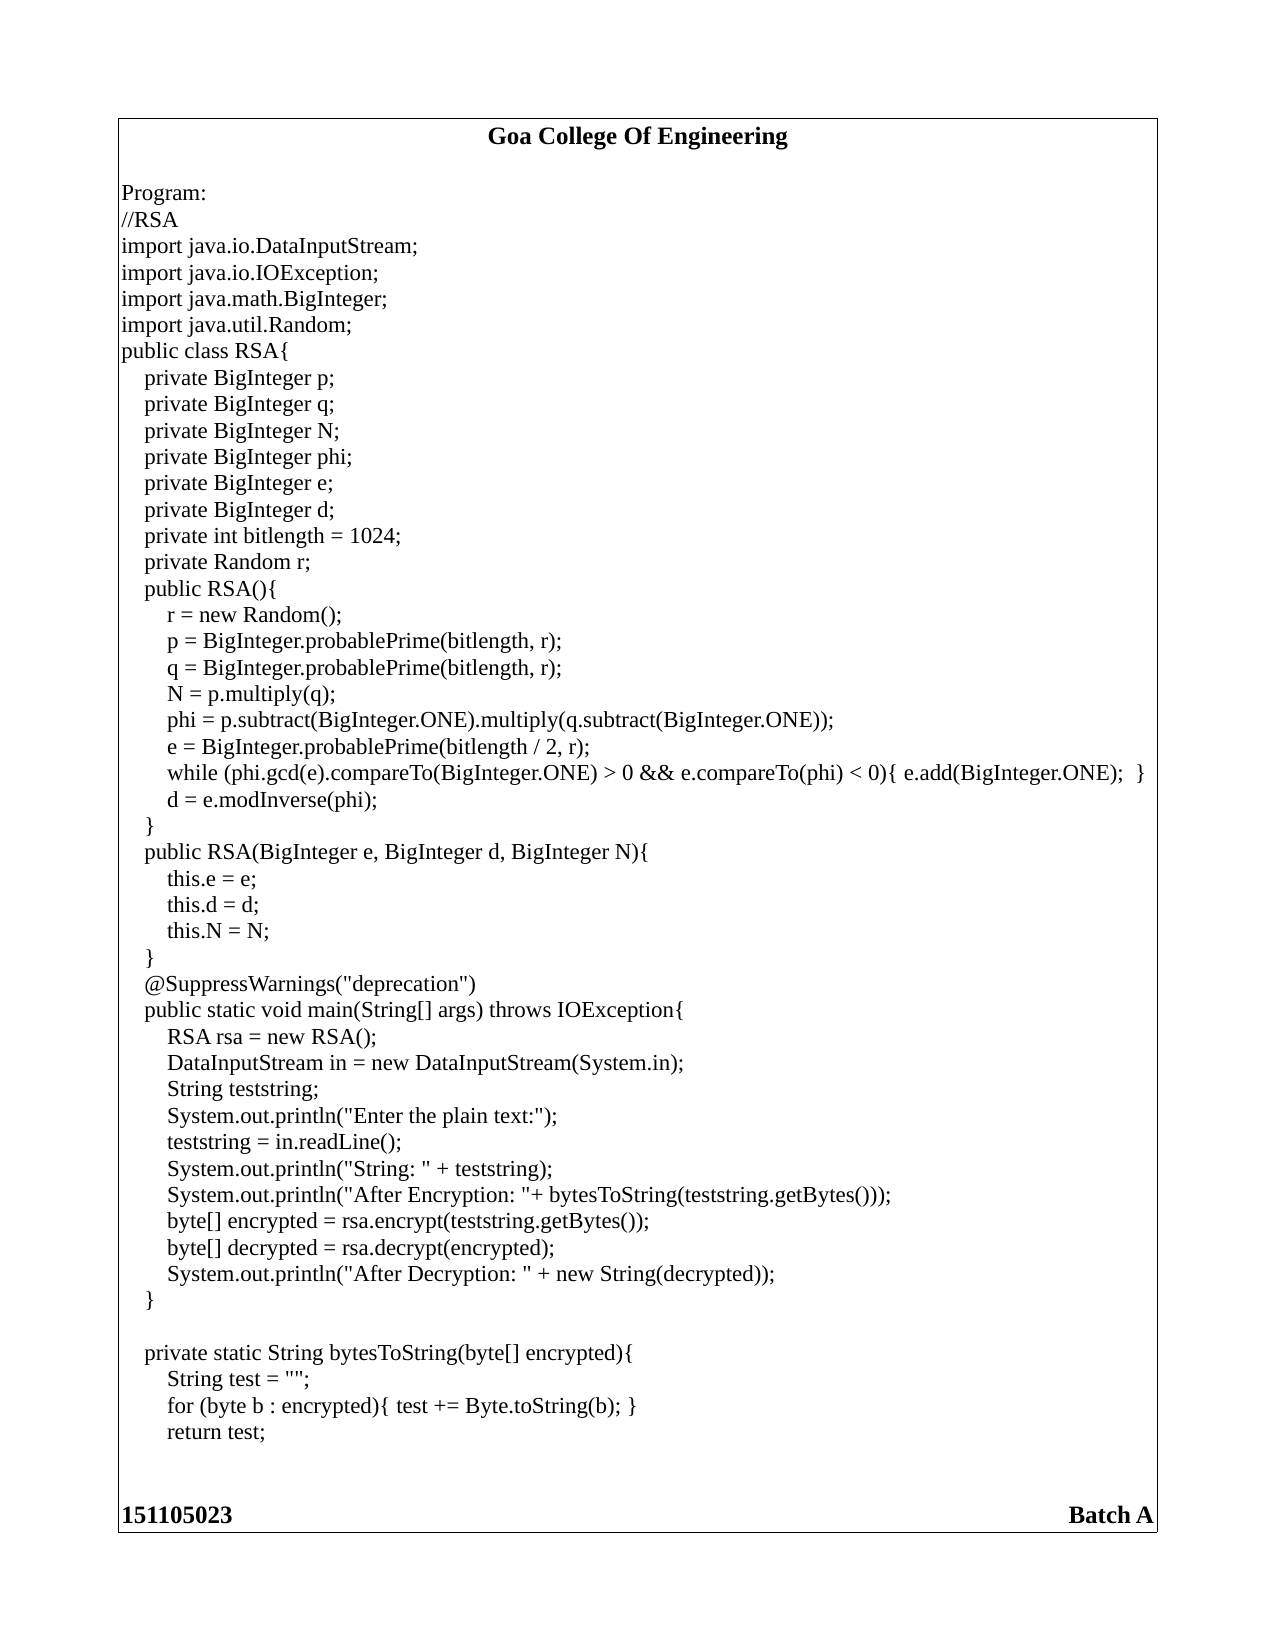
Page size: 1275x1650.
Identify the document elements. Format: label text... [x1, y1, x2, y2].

text System.out.println("Enter the plain text:"); [121, 1102, 1154, 1128]
text //RSA [121, 206, 1154, 232]
text r = new Random(); [121, 601, 1154, 627]
text e = BigInteger.probablePrime(bitlength / 2, r); [121, 733, 1154, 759]
text System.out.println("After Decryption: " + new String(decrypted)); [121, 1260, 1154, 1286]
text byte[] decrypted = rsa.decrypt(encrypted); [121, 1234, 1154, 1260]
text } [121, 944, 1154, 970]
text } [121, 1286, 1154, 1313]
text import java.io.DataInputStream; [121, 232, 1154, 258]
text for (byte b : encrypted){ test += Byte.toString(b); } [121, 1392, 1154, 1418]
text private BigInteger e; [121, 469, 1154, 496]
text return test; [121, 1418, 1154, 1444]
text byte[] encrypted = rsa.encrypt(teststring.getBytes()); [121, 1207, 1154, 1234]
text private Random r; [121, 548, 1154, 575]
text Program: [121, 179, 1154, 206]
text phi = p.subtract(BigInteger.ONE).multiply(q.subtract(BigInteger.ONE)); [121, 707, 1154, 733]
text DataInputStream in = new DataInputStream(System.in); [121, 1049, 1154, 1076]
text import java.math.BigInteger; [121, 285, 1154, 311]
text public RSA(){ [121, 575, 1154, 601]
text this.e = e; [121, 865, 1154, 891]
text public static void main(String[] args) throws IOException{ [121, 996, 1154, 1023]
text private BigInteger d; [121, 496, 1154, 522]
text teststring = in.readLine(); [121, 1128, 1154, 1154]
text private BigInteger phi; [121, 443, 1154, 469]
text String teststring; [121, 1076, 1154, 1102]
text @SuppressWarnings("deprecation") [121, 970, 1154, 996]
text System.out.println("String: " + teststring); [121, 1154, 1154, 1181]
text this.N = N; [121, 917, 1154, 944]
text this.d = d; [121, 891, 1154, 917]
text while (phi.gcd(e).compareTo(BigInteger.ONE) > 0 && e.compareTo(phi) < 0){ e.add(BigInteger.ONE); } [121, 759, 1154, 786]
text private BigInteger q; [121, 390, 1154, 417]
text public RSA(BigInteger e, BigInteger d, BigInteger N){ [121, 838, 1154, 865]
text d = e.modInverse(phi); [121, 786, 1154, 812]
text public class RSA{ [121, 338, 1154, 364]
text String test = ""; [121, 1365, 1154, 1392]
text p = BigInteger.probablePrime(bitlength, r); [121, 627, 1154, 654]
text private static String bytesToString(byte[] encrypted){ [121, 1339, 1154, 1365]
text System.out.println("After Encryption: "+ bytesToString(teststring.getBytes())); [121, 1181, 1154, 1207]
text private int bitlength = 1024; [121, 522, 1154, 548]
text } [121, 812, 1154, 838]
text import java.util.Random; [121, 311, 1154, 338]
text q = BigInteger.probablePrime(bitlength, r); [121, 654, 1154, 680]
text private BigInteger p; [121, 364, 1154, 390]
text N = p.multiply(q); [121, 680, 1154, 707]
text import java.io.IOException; [121, 258, 1154, 285]
text RSA rsa = new RSA(); [121, 1023, 1154, 1049]
text private BigInteger N; [121, 417, 1154, 443]
